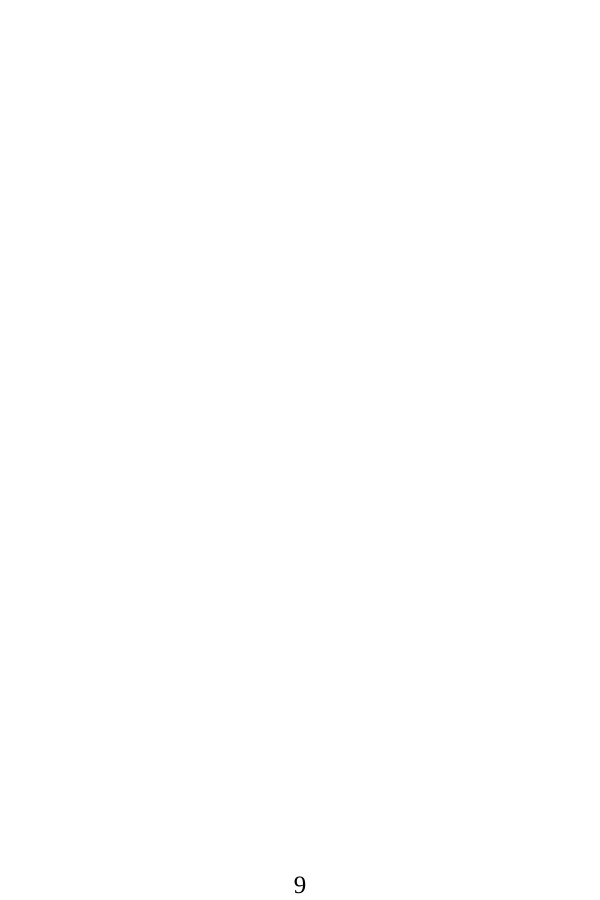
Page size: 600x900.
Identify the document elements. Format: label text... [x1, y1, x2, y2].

text I washed my hair, shaved my face, flossed and brushed my teeth. I fulfilled an easy order to Mountain View and then cleaned my room to make space for a large order to Korea. As soon as I got done xx logged onto my discord and told me he had emailed me wanting to cancel his order due to lack of a num row… bummer. [37, 423, 562, 582]
text Now I’m texting with Cait and writing in my journal. Cait and I had earlier talked about watching some Freaks & Geeks, but I kinda feel like staying on this couch unfortunately. Sunny is hollering from the other room about a wrestling PPV and trying to get me to come watch. [37, 582, 562, 719]
text I strolled, scrolled, made coffee and wrote in my journal. Sunny has been trying to talk to me and clean around me, but I haven’t had anything to say. What a strange week to end a strange year. I think I neglected to mention that everyone in WAVL got COVID and most of the businesses shut down. [37, 219, 562, 355]
text . . . [37, 741, 562, 764]
text . . . [37, 378, 562, 401]
text I awoke feeling sweaty again. Cait was tearing around the kitchen, cleaning up. I announced I would be going to Carrier street for the first time since Will had gotten COVID. Cait and I had cuddled and giggled on the bed for a while. [37, 106, 562, 219]
text I.I.XXI [37, 60, 562, 83]
